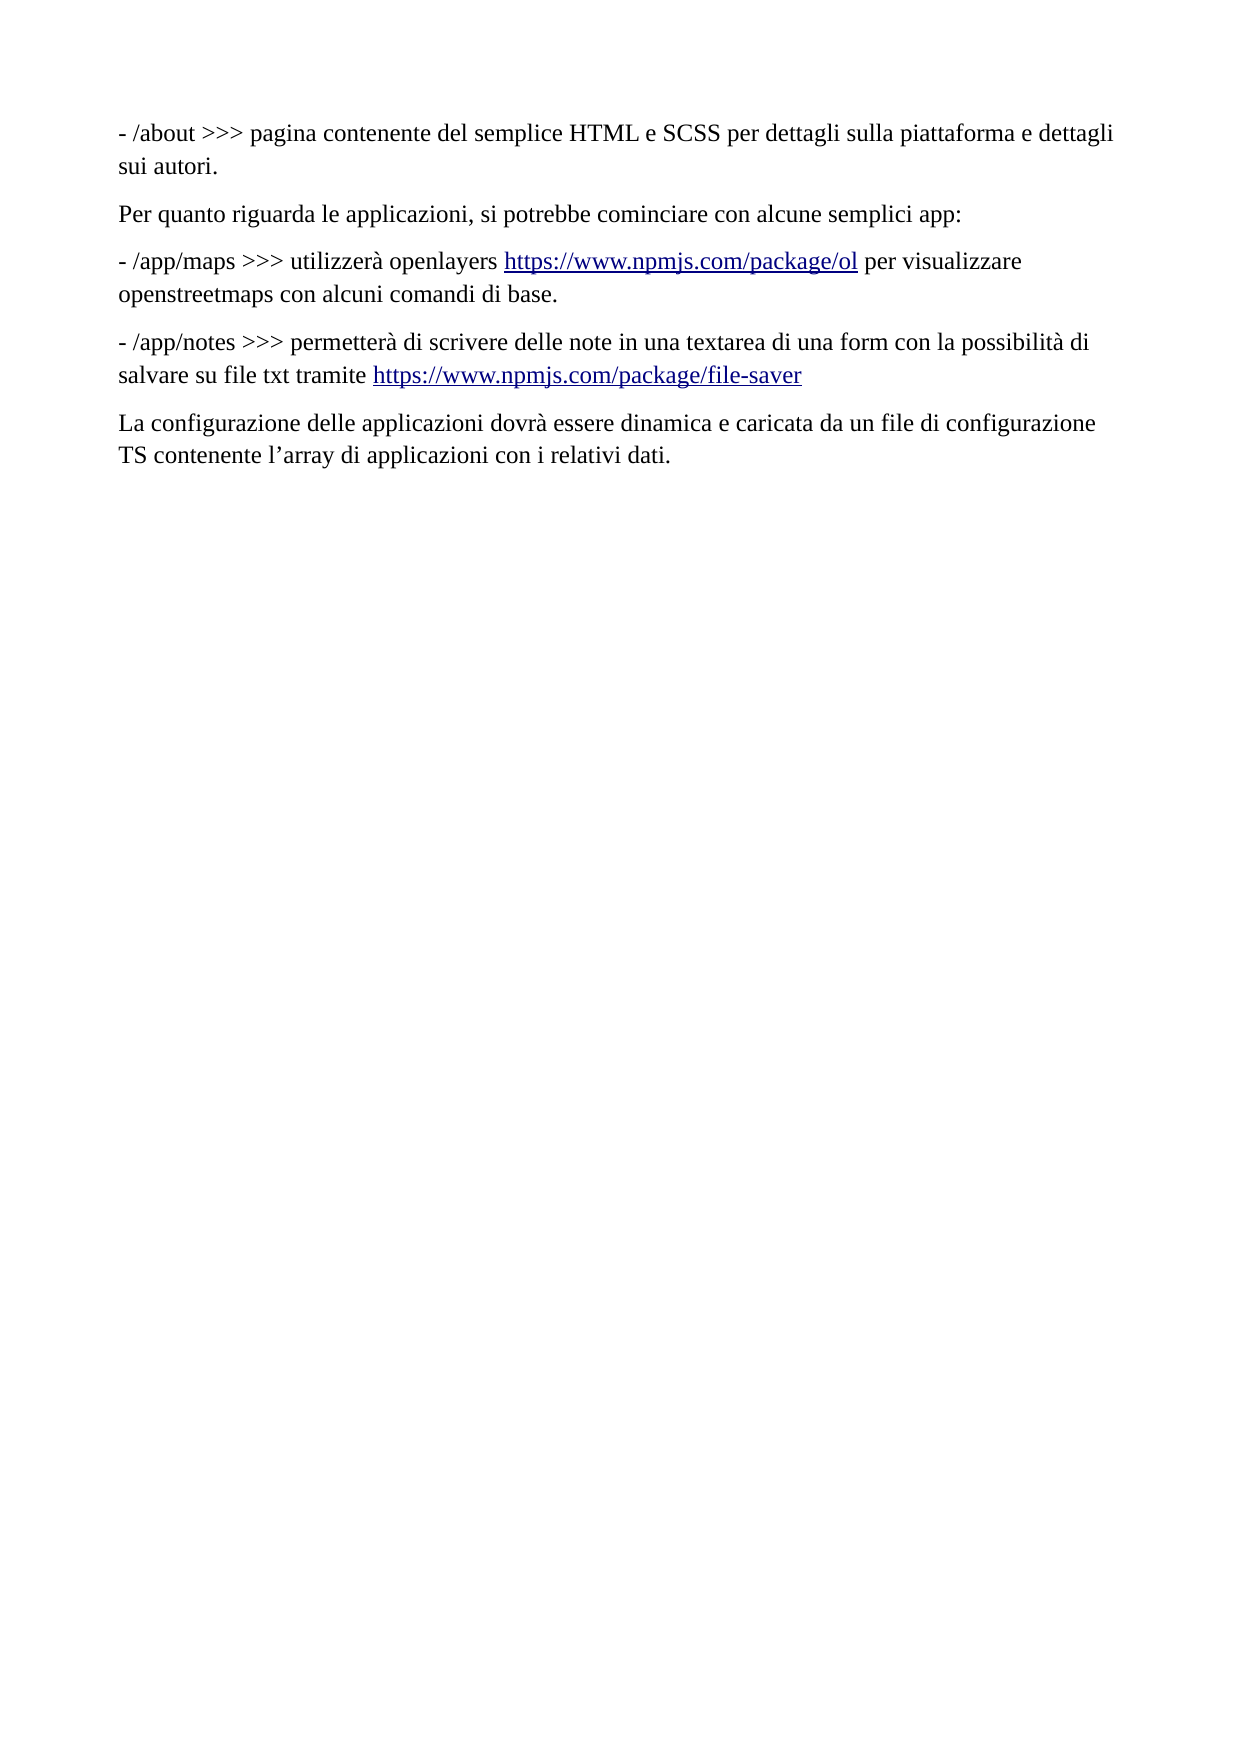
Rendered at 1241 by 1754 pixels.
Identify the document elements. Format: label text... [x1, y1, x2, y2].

text - /app/notes >>> permetterà di scrivere delle note in una textarea di una form con la possibilità di salvare su file txt tramite https://www.npmjs.com/package/file-saver [118, 327, 1122, 389]
text Per quanto riguarda le applicazioni, si potrebbe cominciare con alcune semplici app: [118, 199, 1122, 227]
text - /about >>> pagina contenente del semplice HTML e SCSS per dettagli sulla piattaforma e dettagli sui autori. [118, 118, 1122, 180]
text La configurazione delle applicazioni dovrà essere dinamica e caricata da un file di configurazione TS contenente l’array di applicazioni con i relativi dati. [118, 408, 1122, 469]
text - /app/maps >>> utilizzerà openlayers https://www.npmjs.com/package/ol per visualizzare openstreetmaps con alcuni comandi di base. [118, 246, 1122, 308]
